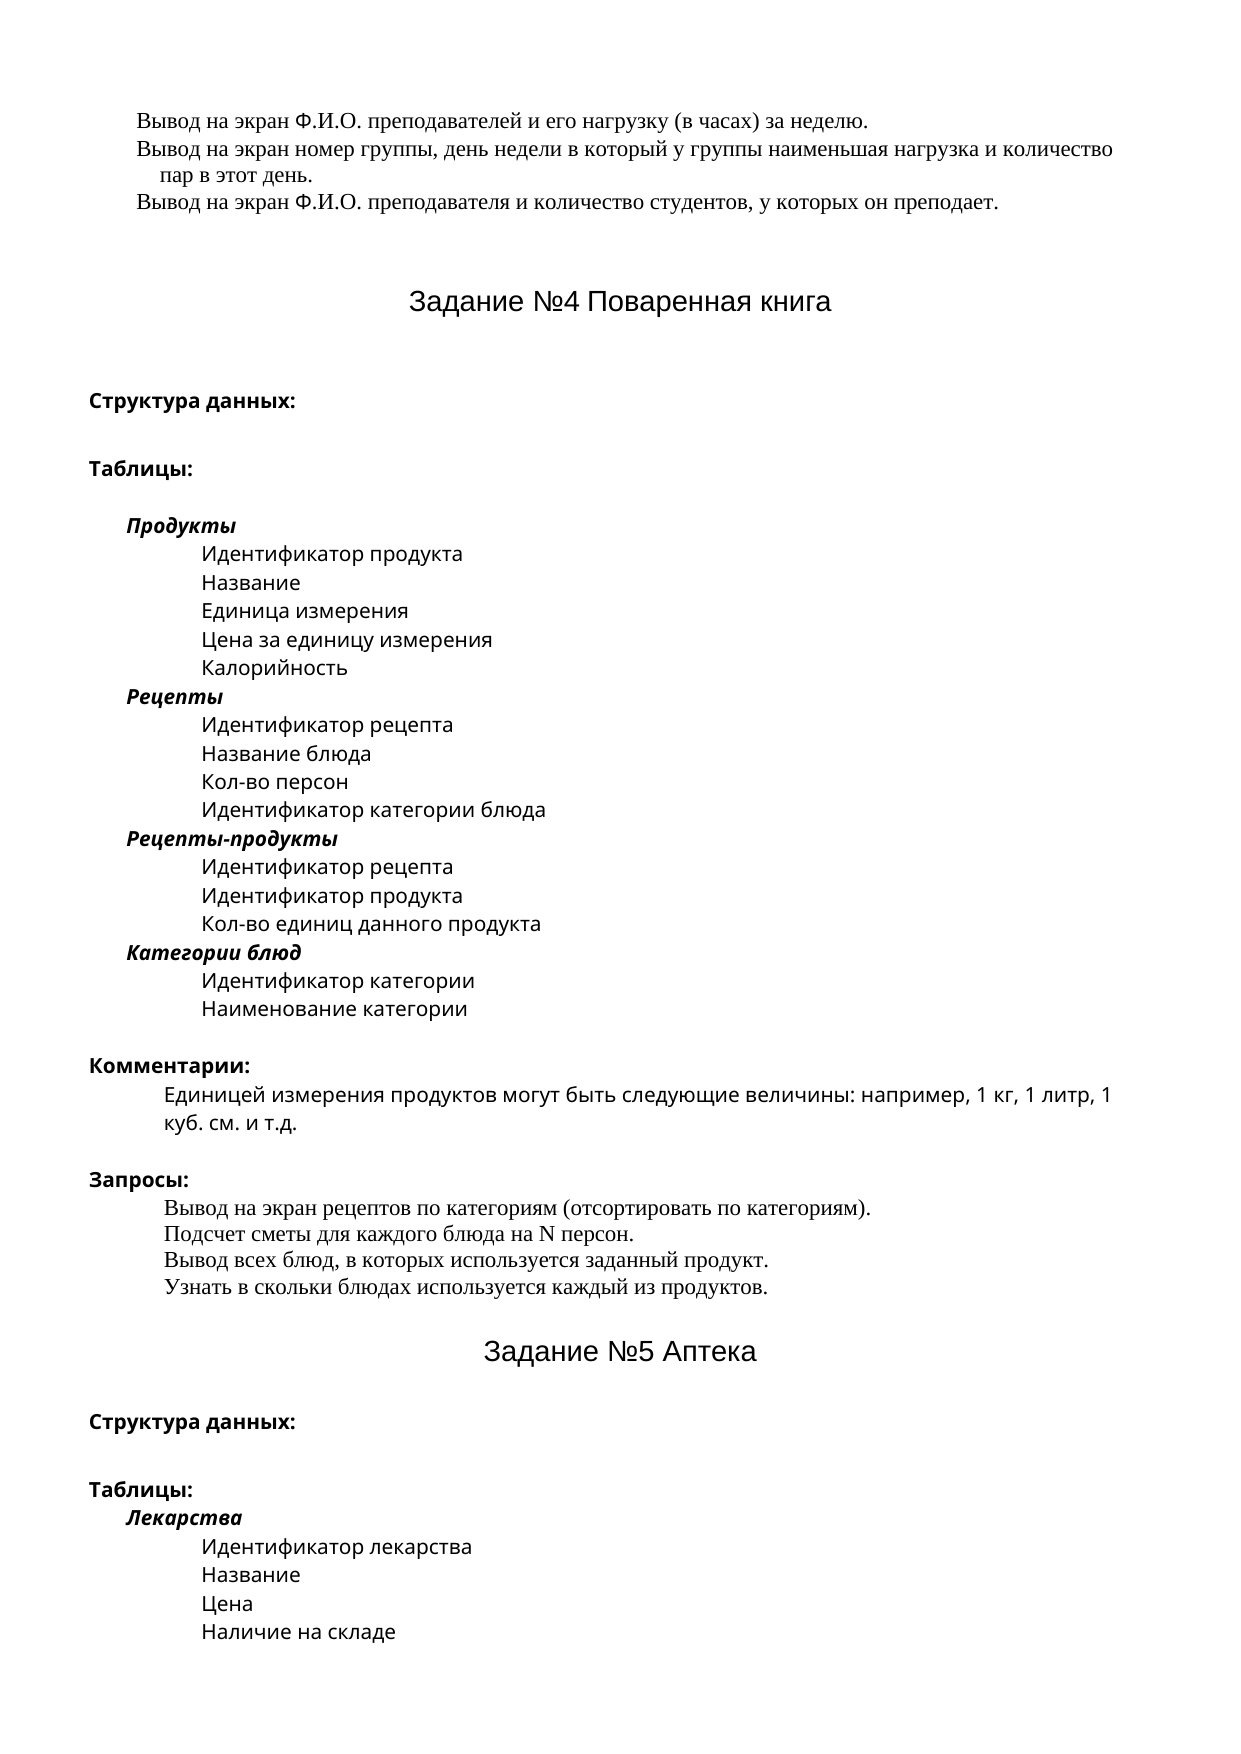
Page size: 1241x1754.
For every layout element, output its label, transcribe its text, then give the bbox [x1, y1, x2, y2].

text Подсчет сметы для каждого блюда на N персон. [164, 1220, 1152, 1246]
text Запросы: [89, 1165, 1152, 1194]
text Идентификатор лекарства [201, 1532, 1152, 1560]
text Единица измерения [201, 596, 1152, 625]
text Вывод на экран Ф.И.О. преподавателей и его нагрузку (в часах) за неделю. [136, 106, 1152, 135]
text Цена за единицу измерения [201, 625, 1152, 653]
text Вывод на экран Ф.И.О. преподавателя и количество студентов, у которых он преподает. [136, 187, 1152, 216]
text Категории блюд [126, 938, 1152, 966]
text Идентификатор категории [201, 966, 1152, 994]
text Узнать в скольки блюдах используется каждый из продуктов. [164, 1273, 1152, 1299]
text Вывод всех блюд, в которых используется заданный продукт. [164, 1246, 1152, 1273]
text Наличие на складе [201, 1617, 1152, 1646]
text Название [201, 1560, 1152, 1589]
text Продукты [126, 511, 1152, 539]
text Название [201, 568, 1152, 596]
text Идентификатор рецепта [201, 710, 1152, 739]
text Лекарства [126, 1503, 1152, 1532]
text Идентификатор категории блюда [201, 796, 1152, 824]
text Рецепты-продукты [126, 824, 1152, 852]
text Идентификатор продукта [201, 881, 1152, 909]
text Идентификатор рецепта [201, 852, 1152, 881]
text Комментарии: [89, 1051, 1152, 1080]
text Кол-во единиц данного продукта [201, 909, 1152, 938]
text Калорийность [201, 653, 1152, 682]
text Идентификатор продукта [201, 539, 1152, 568]
text Таблицы: [89, 1475, 1152, 1503]
text Рецепты [126, 682, 1152, 710]
subtitle Задание №4 Поваренная книга [89, 284, 1152, 318]
subtitle Задание №5 Аптека [89, 1334, 1152, 1367]
text Кол-во персон [201, 767, 1152, 796]
text Название блюда [201, 739, 1152, 767]
text Таблицы: [89, 454, 1152, 483]
text Структура данных: [89, 386, 1152, 414]
text Вывод на экран номер группы, день недели в который у группы наименьшая нагрузка и количество пар в этот день. [136, 135, 1152, 187]
text Единицей измерения продуктов могут быть следующие величины: например, 1 кг, 1 литр, 1 куб. см. и т.д. [164, 1080, 1152, 1137]
text Цена [201, 1589, 1152, 1617]
text Структура данных: [89, 1407, 1152, 1435]
text Наименование категории [201, 994, 1152, 1023]
text Вывод на экран рецептов по категориям (отсортировать по категориям). [164, 1194, 1152, 1220]
